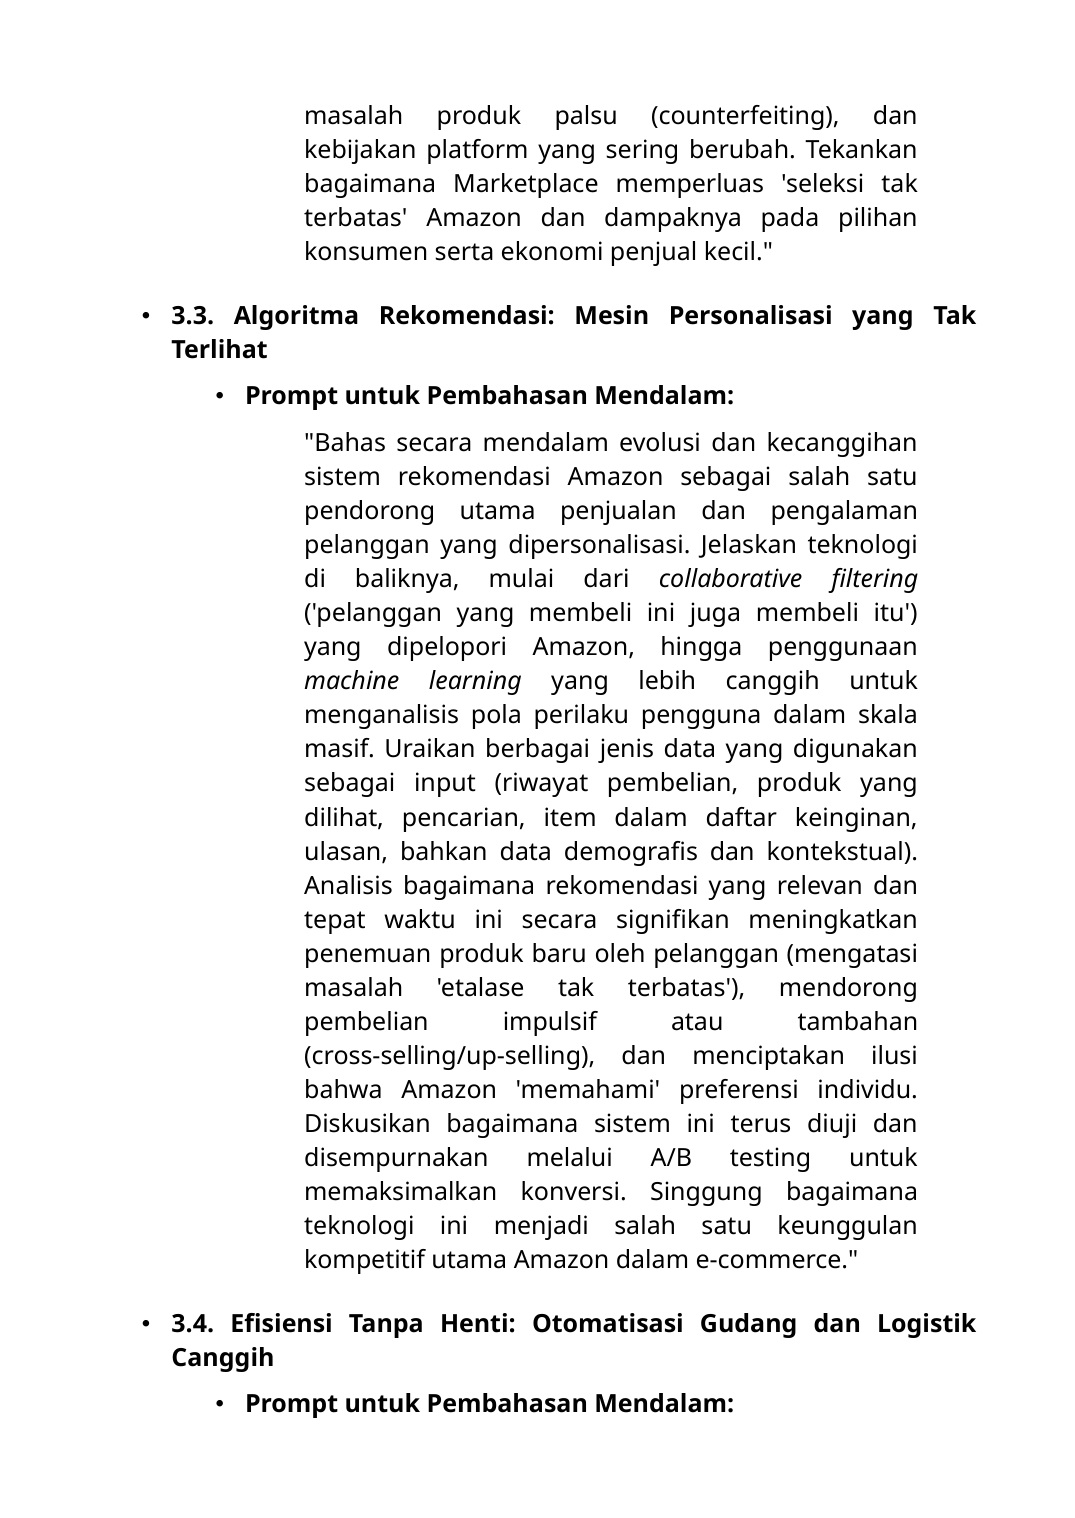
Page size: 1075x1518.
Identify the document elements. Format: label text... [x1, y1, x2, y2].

list Prompt untuk Pembahasan Mendalam: [215, 1386, 977, 1420]
list 3.4. Efisiensi Tanpa Henti: Otomatisasi Gudang dan Logistik Canggih [142, 1306, 977, 1374]
list masalah produk palsu (counterfeiting), dan kebijakan platform yang sering berubah. Tekankan bagaimana Marketplace memperluas 'seleksi tak terbatas' Amazon dan dampaknya pada pilihan konsumen serta ekonomi penjual kecil." [274, 97, 918, 268]
list Prompt untuk Pembahasan Mendalam: [215, 378, 977, 412]
list "Bahas secara mendalam evolusi dan kecanggihan sistem rekomendasi Amazon sebagai salah satu pendorong utama penjualan dan pengalaman pelanggan yang dipersonalisasi. Jelaskan teknologi di baliknya, mulai dari collaborative filtering ('pelanggan yang membeli ini juga membeli itu') yang dipelopori Amazon, hingga penggunaan machine learning yang lebih canggih untuk menganalisis pola perilaku pengguna dalam skala masif. Uraikan berbagai jenis data yang digunakan sebagai input (riwayat pembelian, produk yang dilihat, pencarian, item dalam daftar keinginan, ulasan, bahkan data demografis dan kontekstual). Analisis bagaimana rekomendasi yang relevan dan tepat waktu ini secara signifikan meningkatkan penemuan produk baru oleh pelanggan (mengatasi masalah 'etalase tak terbatas'), mendorong pembelian impulsif atau tambahan (cross-selling/up-selling), dan menciptakan ilusi bahwa Amazon 'memahami' preferensi individu. Diskusikan bagaimana sistem ini terus diuji dan disempurnakan melalui A/B testing untuk memaksimalkan konversi. Singgung bagaimana teknologi ini menjadi salah satu keunggulan kompetitif utama Amazon dalam e-commerce." [274, 424, 918, 1276]
list 3.3. Algoritma Rekomendasi: Mesin Personalisasi yang Tak Terlihat [142, 297, 977, 365]
